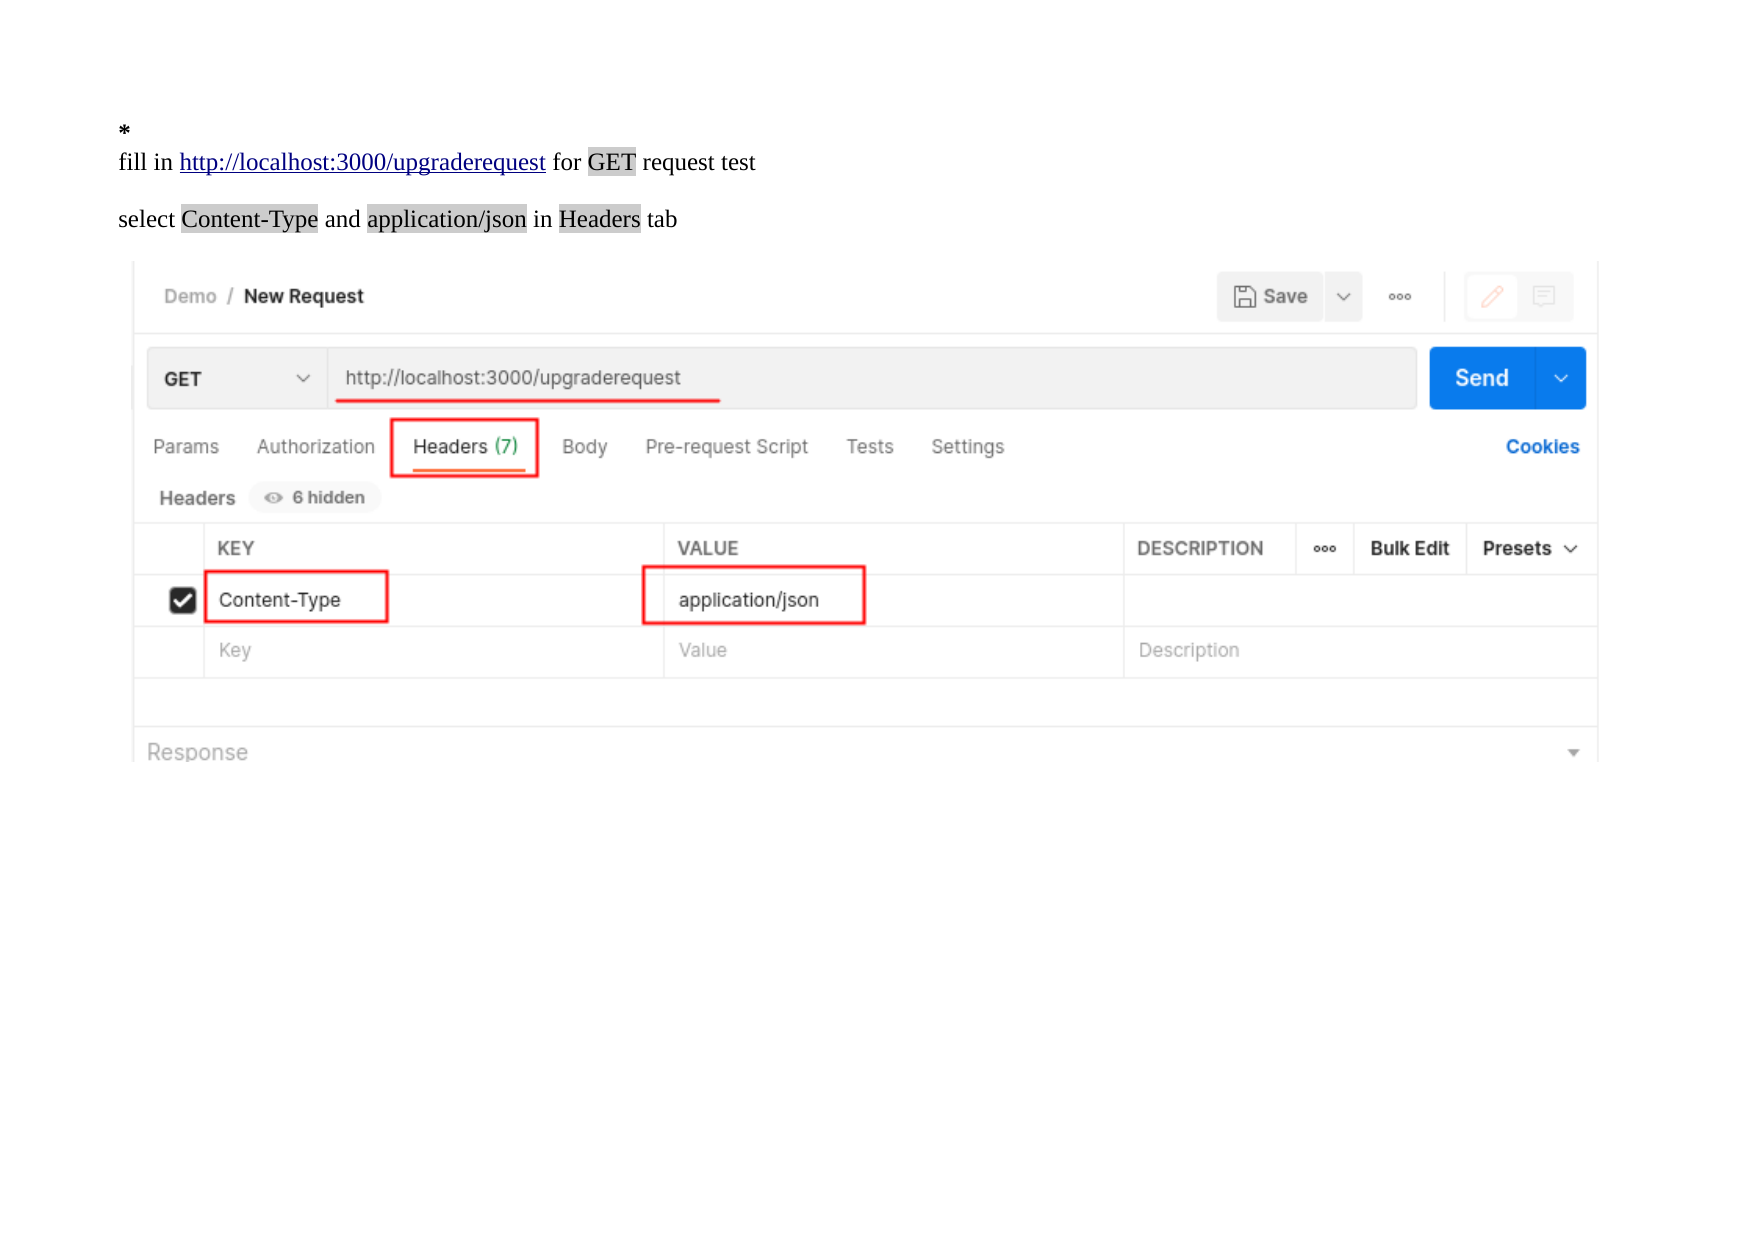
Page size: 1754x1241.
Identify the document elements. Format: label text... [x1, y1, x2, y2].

text * [118, 118, 1636, 147]
text fill in http://localhost:3000/upgraderequest for GET request test [118, 147, 1636, 176]
text select Content-Type and application/json in Headers tab [118, 204, 1636, 233]
picture [131, 261, 1624, 762]
